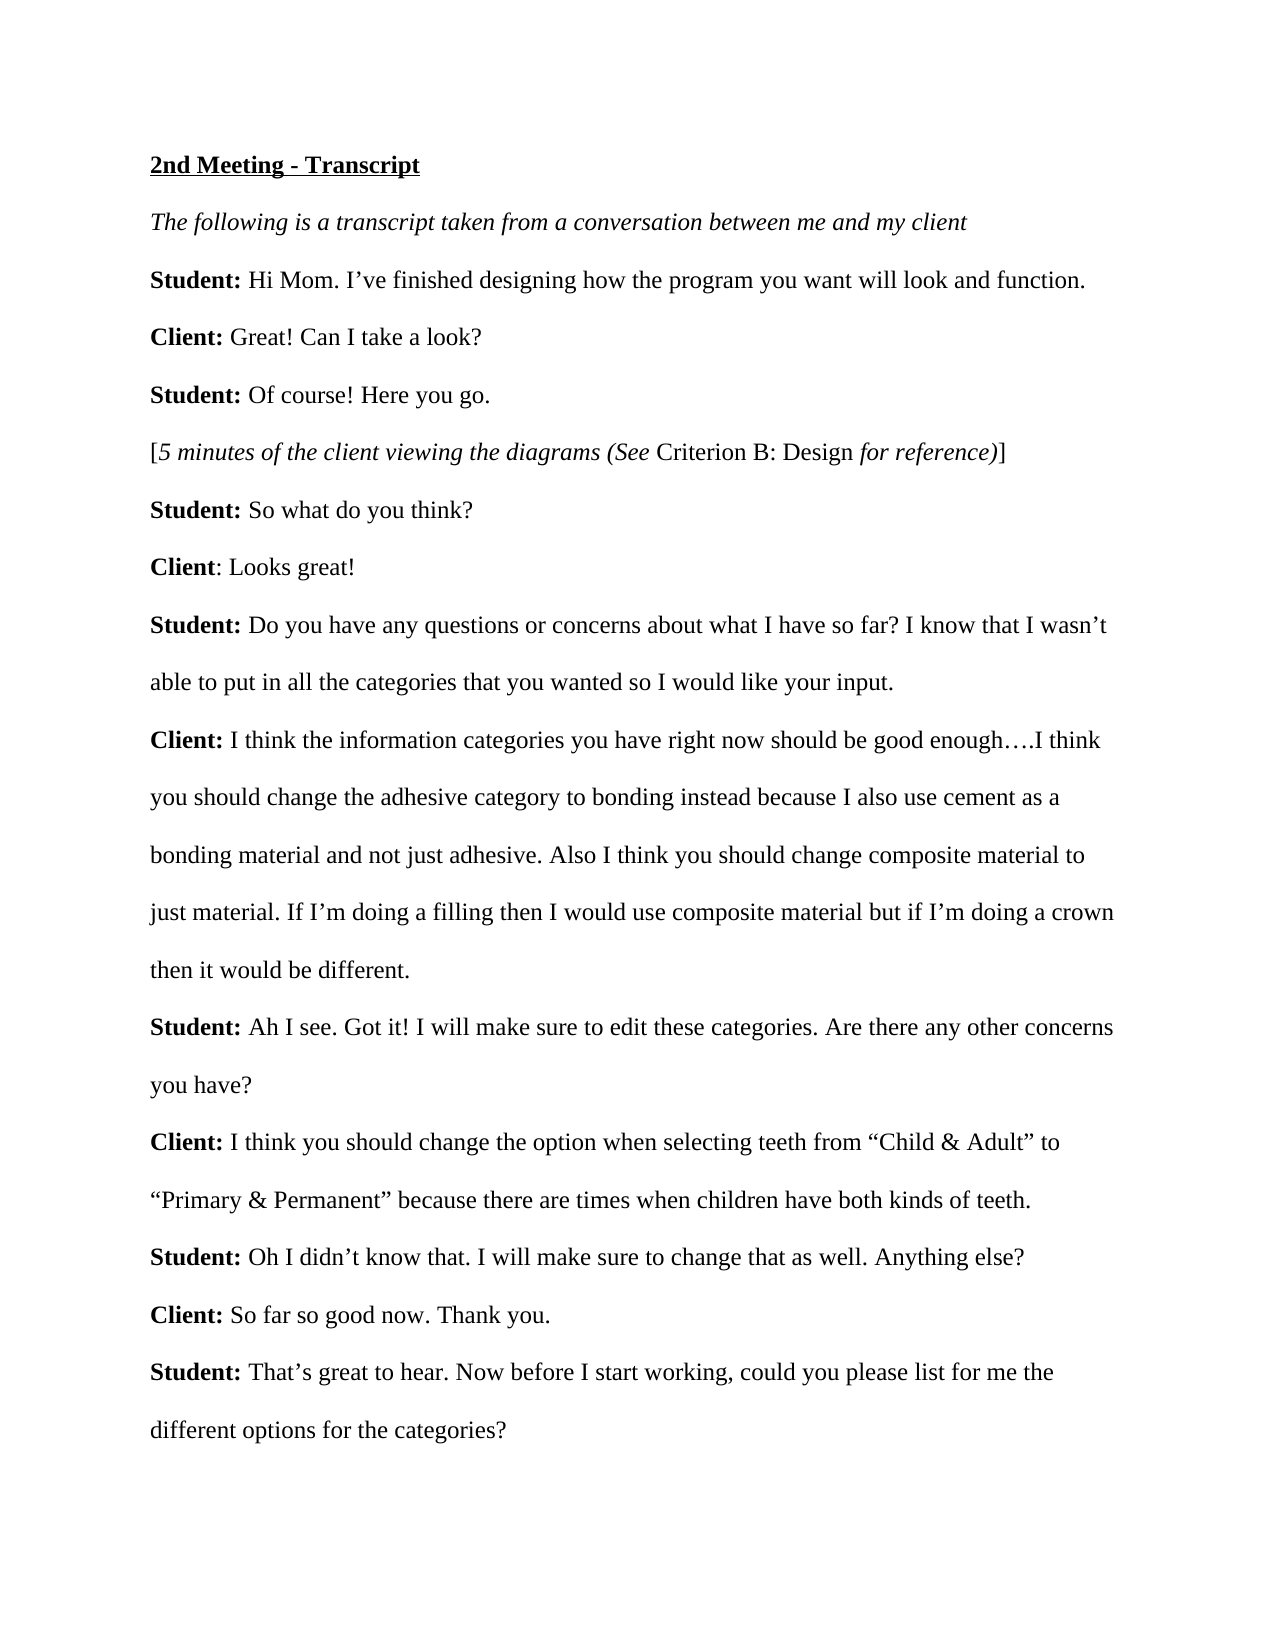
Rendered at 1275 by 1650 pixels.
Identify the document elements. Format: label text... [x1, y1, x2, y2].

text Student: Hi Mom. I’ve finished designing how the program you want will look and function. [150, 265, 1125, 294]
text Client: I think the information categories you have right now should be good enough….I think you should change the adhesive category to bonding instead because I also use cement as a bonding material and not just adhesive. Also I think you should change composite material to just material. If I’m doing a filling then I would use composite material but if I’m doing a crown then it would be different. [150, 725, 1125, 984]
text Client: So far so good now. Thank you. [150, 1300, 1125, 1329]
text Student: Of course! Here you go. [150, 380, 1125, 409]
text Client: Looks great! [150, 552, 1125, 581]
text The following is a transcript taken from a conversation between me and my client [150, 207, 1125, 236]
text Client: I think you should change the option when selecting teeth from “Child & Adult” to “Primary & Permanent” because there are times when children have both kinds of teeth. [150, 1127, 1125, 1214]
text Student: Oh I didn’t know that. I will make sure to change that as well. Anything else? [150, 1242, 1125, 1271]
text Student: Do you have any questions or concerns about what I have so far? I know that I wasn’t able to put in all the categories that you wanted so I would like your input. [150, 610, 1125, 696]
text [5 minutes of the client viewing the diagrams (See Criterion B: Design for reference)] [150, 437, 1125, 466]
text 2nd Meeting - Transcript [150, 150, 1125, 179]
text Client: Great! Can I take a look? [150, 322, 1125, 351]
text Student: Ah I see. Got it! I will make sure to edit these categories. Are there any other concerns you have? [150, 1012, 1125, 1099]
text Student: So what do you think? [150, 495, 1125, 524]
text Student: That’s great to hear. Now before I start working, could you please list for me the different options for the categories? [150, 1357, 1125, 1444]
